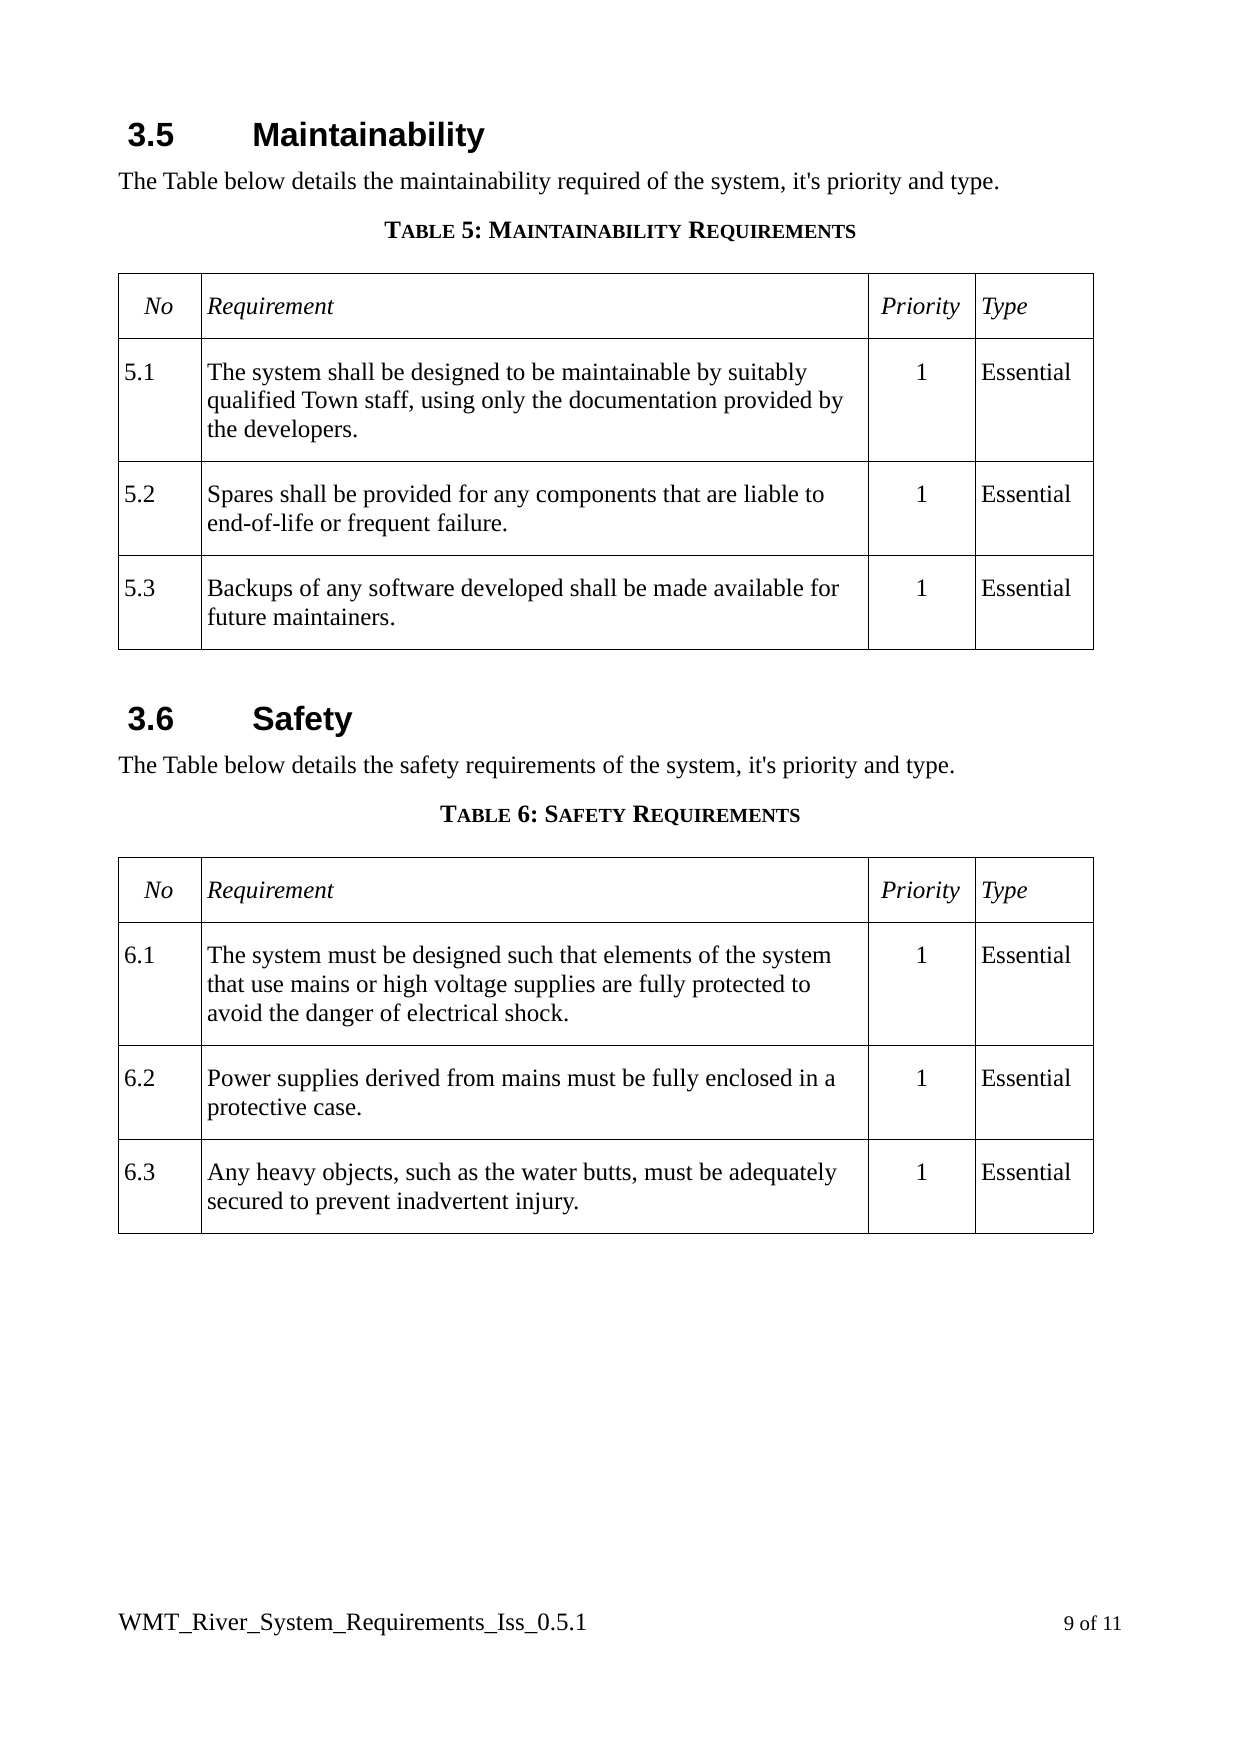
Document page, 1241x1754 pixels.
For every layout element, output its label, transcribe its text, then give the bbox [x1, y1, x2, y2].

table_cell Essential [976, 462, 1093, 555]
table_header Priority [869, 858, 975, 922]
table_cell 1 [869, 1046, 975, 1139]
table_header Requirement [202, 274, 868, 338]
subtitle Table 6: Safety Requirements [118, 799, 1122, 828]
table_header Type [976, 858, 1093, 922]
table_cell 5.3 [119, 556, 201, 649]
table_cell Essential [976, 923, 1093, 1045]
table_cell The system shall be designed to be maintainable by suitably qualified Town staff, using only the documentation provided by the developers. [202, 339, 868, 461]
table_cell Power supplies derived from mains must be fully enclosed in a protective case. [202, 1046, 868, 1139]
table_header No [119, 274, 201, 338]
table_cell Essential [976, 1046, 1093, 1139]
table_header Type [976, 274, 1093, 338]
table_cell 1 [869, 339, 975, 461]
subtitle Maintainability [118, 115, 1122, 154]
table_header Requirement [202, 858, 868, 922]
table_header Priority [869, 274, 975, 338]
table_cell Essential [976, 339, 1093, 461]
table_cell 5.2 [119, 462, 201, 555]
table_cell 5.1 [119, 339, 201, 461]
text The Table below details the maintainability required of the system, it's priority and type. [118, 166, 1122, 195]
table_cell 1 [869, 1140, 975, 1233]
table_cell The system must be designed such that elements of the system that use mains or high voltage supplies are fully protected to avoid the danger of electrical shock. [202, 923, 868, 1045]
table_cell 6.1 [119, 923, 201, 1045]
table_cell 6.2 [119, 1046, 201, 1139]
table_cell Spares shall be provided for any components that are liable to end-of-life or frequent failure. [202, 462, 868, 555]
table_cell Any heavy objects, such as the water butts, must be adequately secured to prevent inadvertent injury. [202, 1140, 868, 1233]
text The Table below details the safety requirements of the system, it's priority and type. [118, 750, 1122, 779]
table_cell Backups of any software developed shall be made available for future maintainers. [202, 556, 868, 649]
table_cell 6.3 [119, 1140, 201, 1233]
subtitle Table 5: Maintainability Requirements [118, 216, 1122, 244]
table_cell 1 [869, 462, 975, 555]
table_header No [119, 858, 201, 922]
subtitle Safety [118, 699, 1122, 738]
table_cell Essential [976, 556, 1093, 649]
table_cell Essential [976, 1140, 1093, 1233]
table_cell 1 [869, 556, 975, 649]
table_cell 1 [869, 923, 975, 1045]
